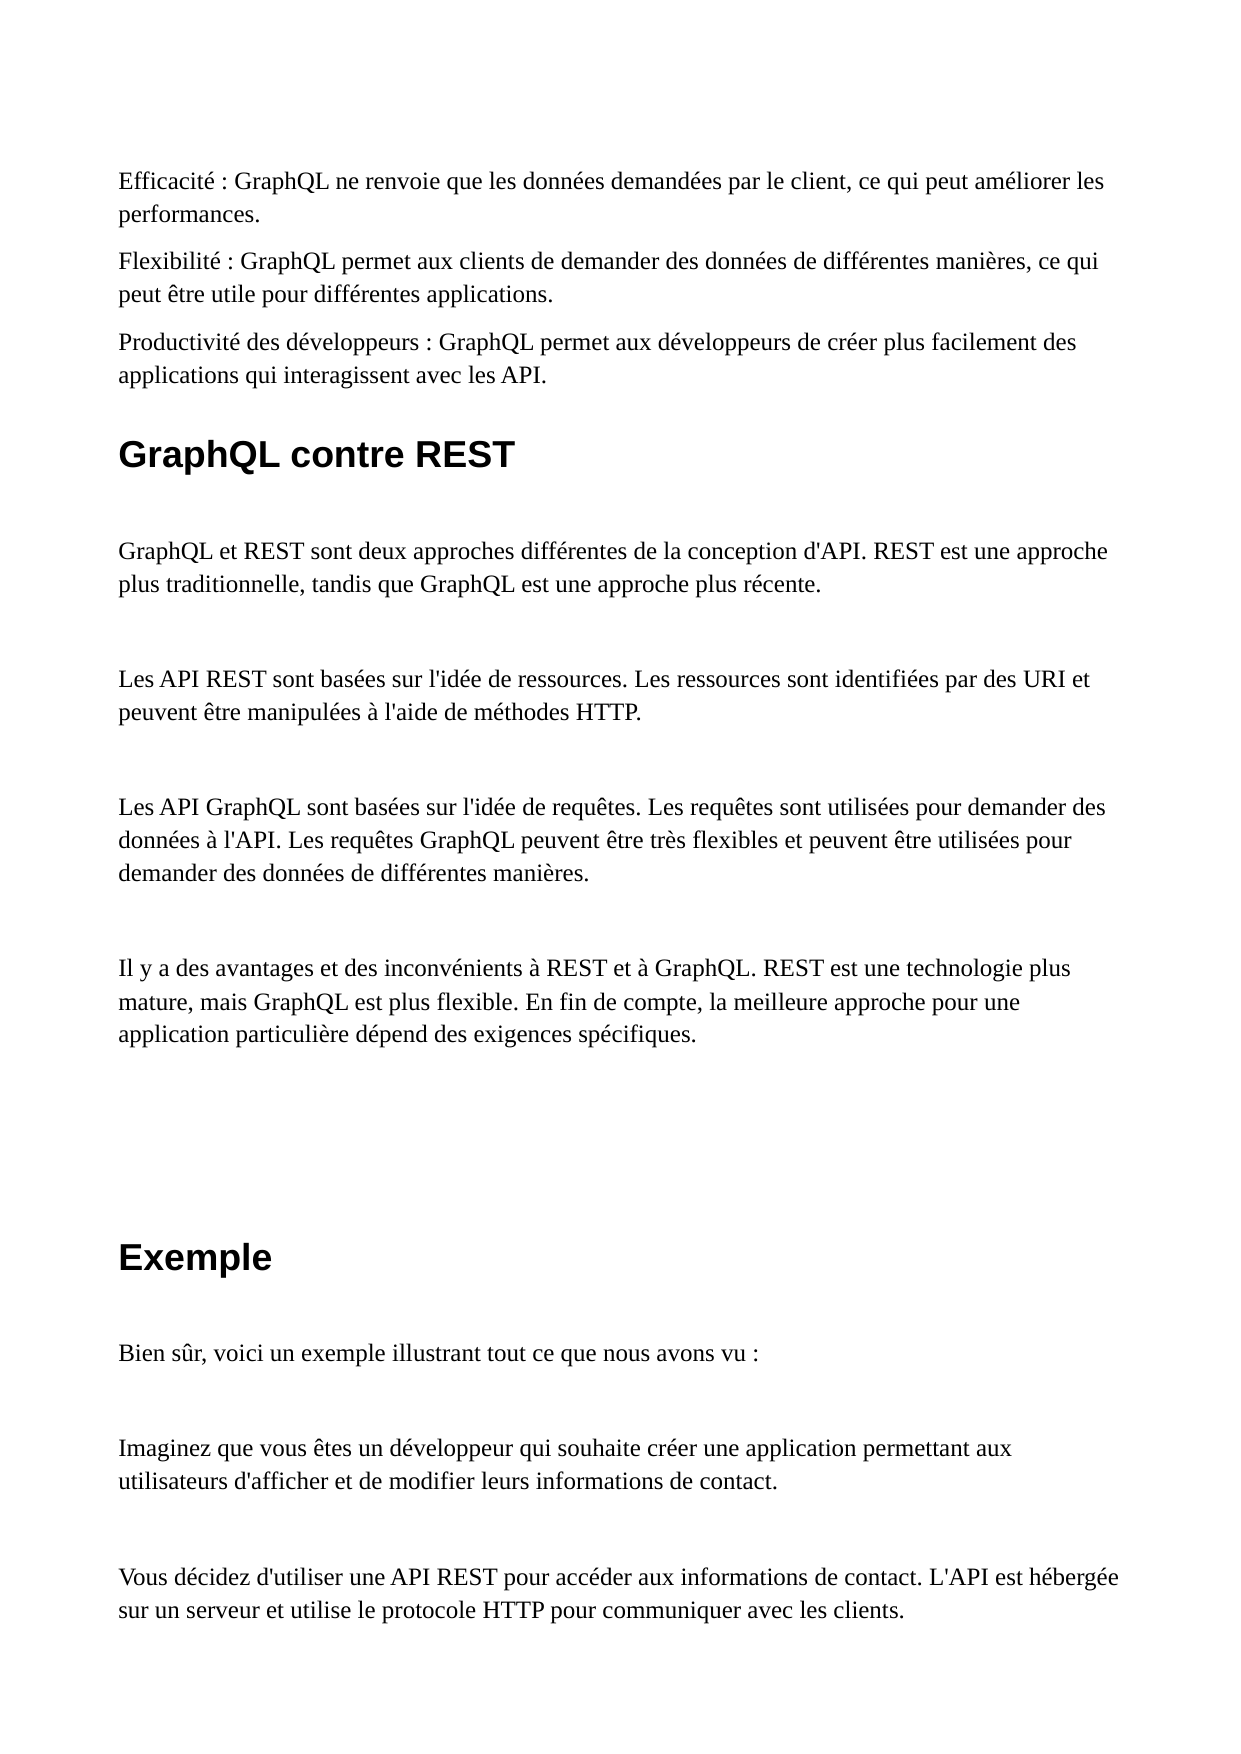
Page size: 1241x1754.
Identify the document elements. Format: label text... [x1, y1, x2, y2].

text Il y a des avantages et des inconvénients à REST et à GraphQL. REST est une technologie plus mature, mais GraphQL est plus flexible. En fin de compte, la meilleure approche pour une application particulière dépend des exigences spécifiques. [118, 953, 1122, 1048]
text Vous décidez d'utiliser une API REST pour accéder aux informations de contact. L'API est hébergée sur un serveur et utilise le protocole HTTP pour communiquer avec les clients. [118, 1562, 1122, 1623]
text Productivité des développeurs : GraphQL permet aux développeurs de créer plus facilement des applications qui interagissent avec les API. [118, 327, 1122, 389]
text GraphQL et REST sont deux approches différentes de la conception d'API. REST est une approche plus traditionnelle, tandis que GraphQL est une approche plus récente. [118, 536, 1122, 598]
text Flexibilité : GraphQL permet aux clients de demander des données de différentes manières, ce qui peut être utile pour différentes applications. [118, 246, 1122, 308]
text Bien sûr, voici un exemple illustrant tout ce que nous avons vu : [118, 1338, 1122, 1367]
text Imaginez que vous êtes un développeur qui souhaite créer une application permettant aux utilisateurs d'afficher et de modifier leurs informations de contact. [118, 1433, 1122, 1495]
subtitle Exemple [118, 1235, 1122, 1278]
text Les API REST sont basées sur l'idée de ressources. Les ressources sont identifiées par des URI et peuvent être manipulées à l'aide de méthodes HTTP. [118, 664, 1122, 726]
text Les API GraphQL sont basées sur l'idée de requêtes. Les requêtes sont utilisées pour demander des données à l'API. Les requêtes GraphQL peuvent être très flexibles et peuvent être utilisées pour demander des données de différentes manières. [118, 792, 1122, 887]
subtitle GraphQL contre REST [118, 433, 1122, 476]
text Efficacité : GraphQL ne renvoie que les données demandées par le client, ce qui peut améliorer les performances. [118, 166, 1122, 227]
